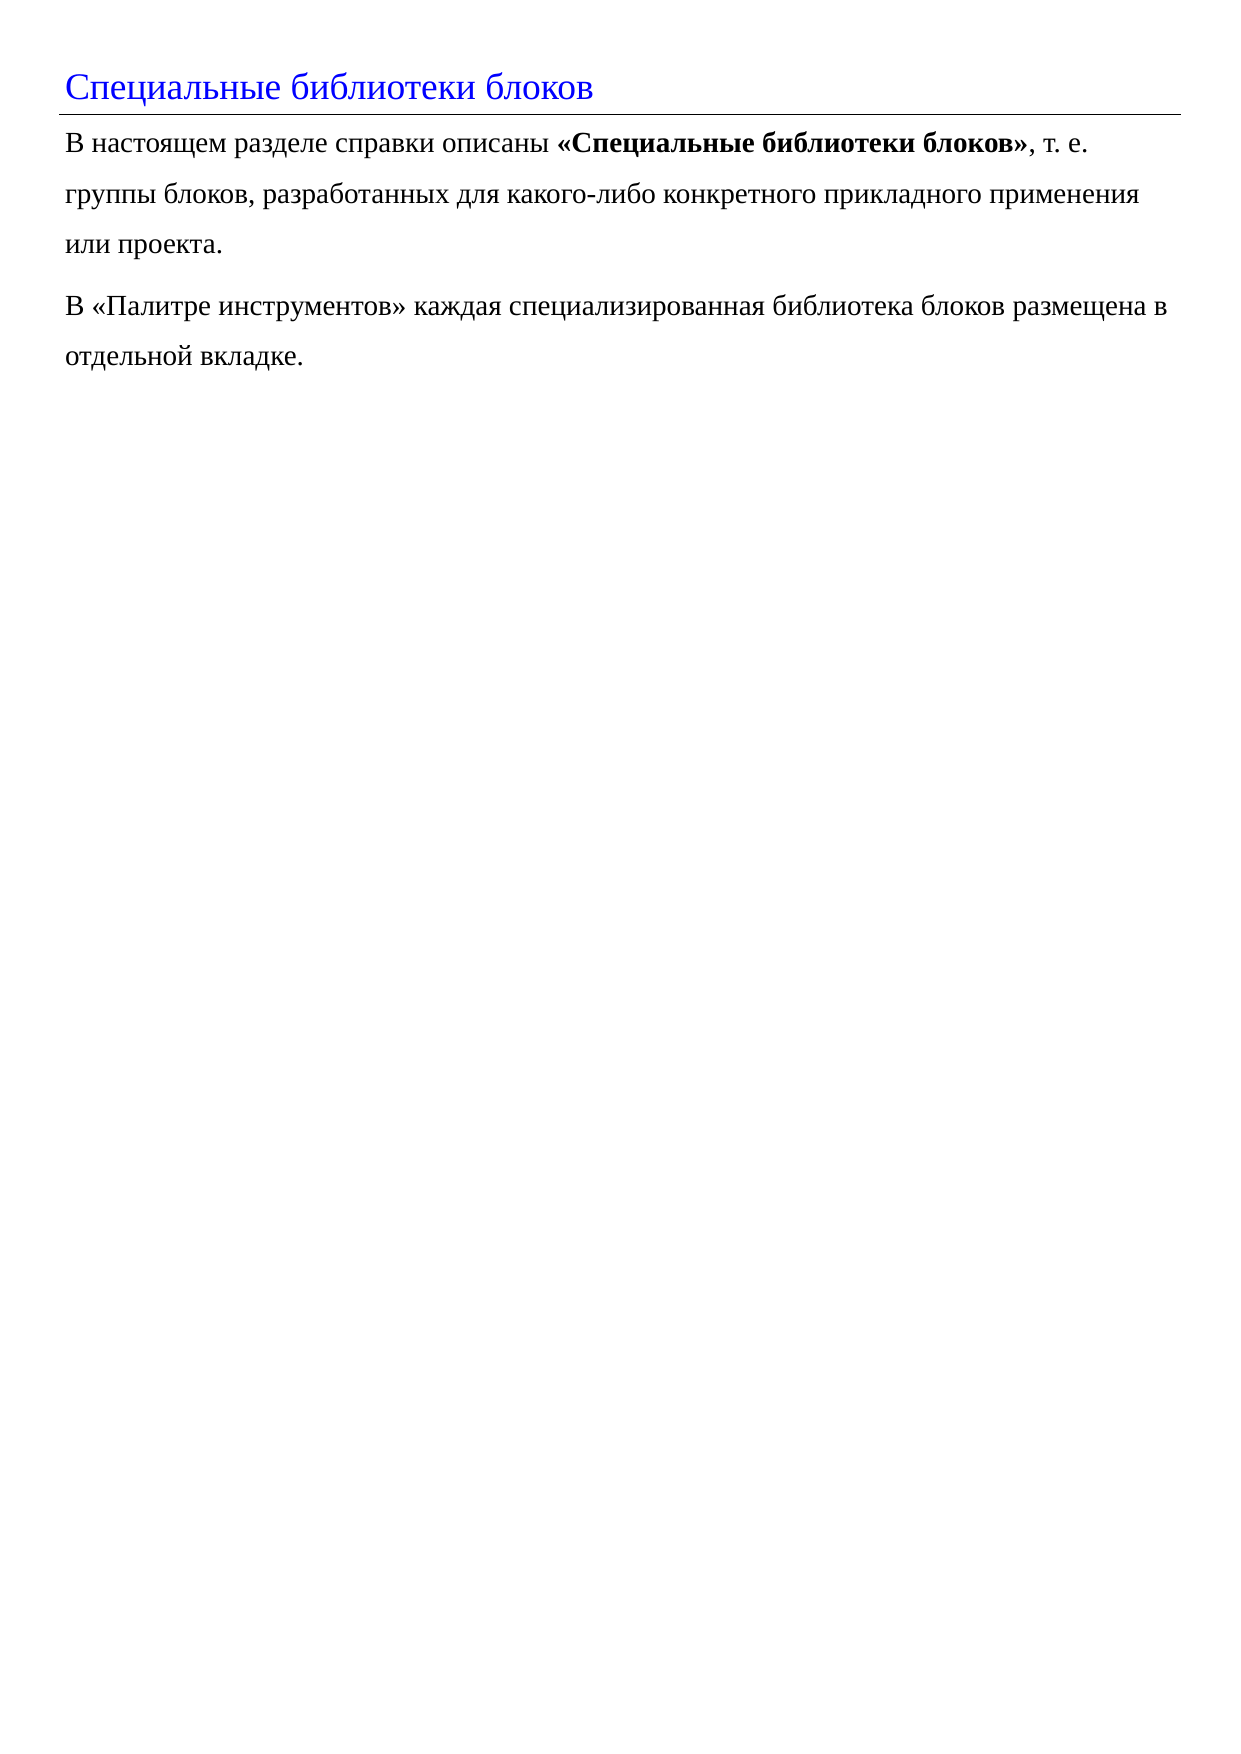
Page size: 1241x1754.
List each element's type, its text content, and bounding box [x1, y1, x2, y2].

table_cell В настоящем разделе справки описаны «Специальные библиотеки блоков», т. е. группы блоков, разработанных для какого-либо конкретного прикладного применения или проекта. В «Палитре инструментов» каждая специализированная библиотека блоков размещена в отдельной вкладке. [59, 115, 1181, 384]
table_header Специальные библиотеки блоков [59, 59, 1181, 114]
